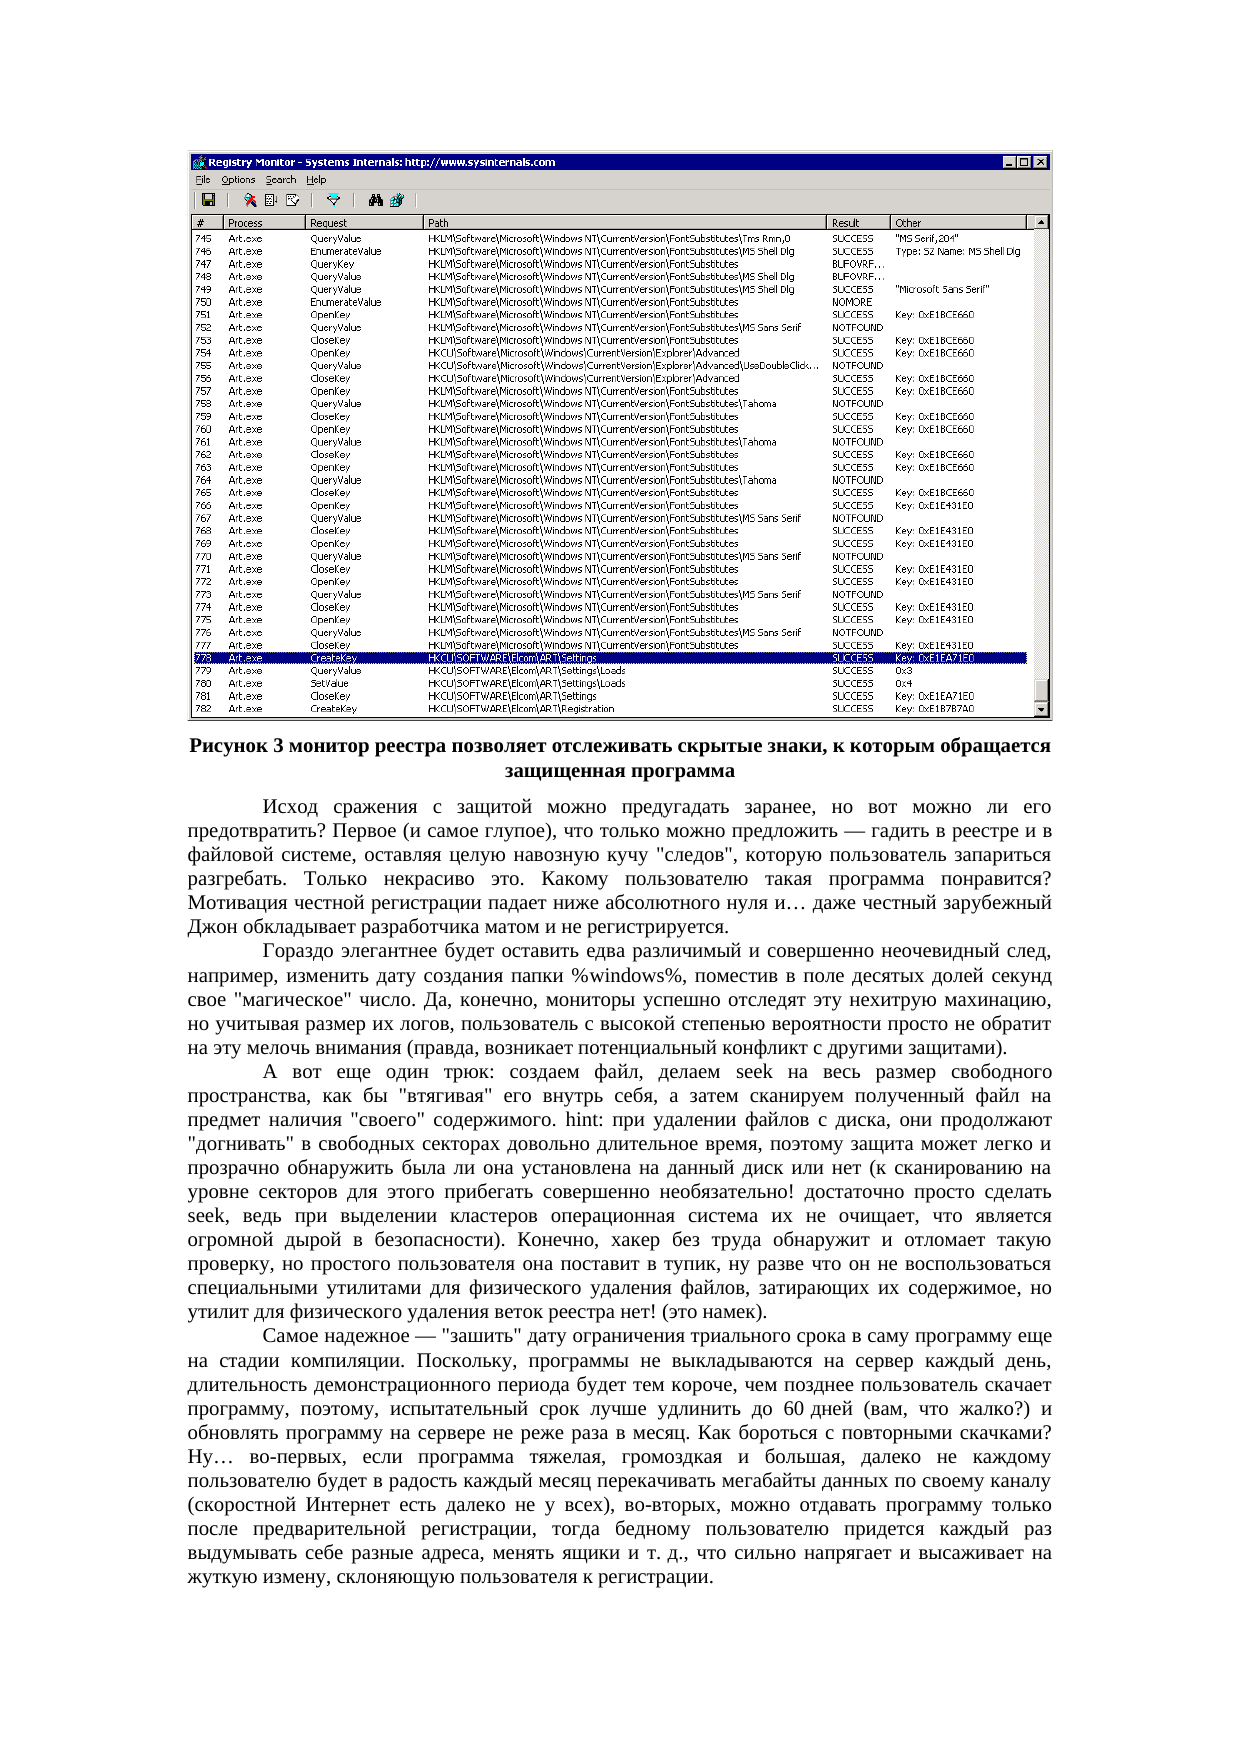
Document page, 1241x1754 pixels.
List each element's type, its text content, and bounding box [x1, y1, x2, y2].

text А вот еще один трюк: создаем файл, делаем seek на весь размер свободного пространства, как бы "втягивая" его внутрь себя, а затем сканируем полученный файл на предмет наличия "своего" содержимого. hint: при удалении файлов с диска, они продолжают "догнивать" в свободных секторах довольно длительное время, поэтому защита может легко и прозрачно обнаружить была ли она установлена на данный диск или нет (к сканированию на уровне секторов для этого прибегать совершенно необязательно! достаточно просто сделать seek, ведь при выделении кластеров операционная система их не очищает, что является огромной дырой в безопасности). Конечно, хакер без труда обнаружит и отломает такую проверку, но простого пользователя она поставит в тупик, ну разве что он не воспользоваться специальными утилитами для физического удаления файлов, затирающих их содержимое, но утилит для физического удаления веток реестра нет! (это намек). [187, 1059, 1053, 1323]
text Самое надежное — "зашить" дату ограничения триального срока в саму программу еще на стадии компиляции. Поскольку, программы не выкладываются на сервер каждый день, длительность демонстрационного периода будет тем короче, чем позднее пользователь скачает программу, поэтому, испытательный срок лучше удлинить до 60 дней (вам, что жалко?) и обновлять программу на сервере не реже раза в месяц. Как бороться с повторными скачками? Ну… во-первых, если программа тяжелая, громоздкая и большая, далеко не каждому пользователю будет в радость каждый месяц перекачивать мегабайты данных по своему каналу (скоростной Интернет есть далеко не у всех), во-вторых, можно отдавать программу только после предварительной регистрации, тогда бедному пользователю придется каждый раз выдумывать себе разные адреса, менять ящики и т. д., что сильно напрягает и высаживает на жуткую измену, склоняющую пользователя к регистрации. [187, 1323, 1053, 1588]
picture [187, 150, 1053, 721]
text Гораздо элегантнее будет оставить едва различимый и совершенно неочевидный след, например, изменить дату создания папки %windows%, поместив в поле десятых долей секунд свое "магическое" число. Да, конечно, мониторы успешно отследят эту нехитрую махинацию, но учитывая размер их логов, пользователь с высокой степенью вероятности просто не обратит на эту мелочь внимания (правда, возникает потенциальный конфликт с другими защитами). [187, 938, 1053, 1059]
text Исход сражения с защитой можно предугадать заранее, но вот можно ли его предотвратить? Первое (и самое глупое), что только можно предложить — гадить в реестре и в файловой системе, оставляя целую навозную кучу "следов", которую пользователь запариться разгребать. Только некрасиво это. Какому пользователю такая программа понравится? Мотивация честной регистрации падает ниже абсолютного нуля и… даже честный зарубежный Джон обкладывает разработчика матом и не регистрируется. [187, 794, 1053, 938]
text Рисунок 3 монитор реестра позволяет отслеживать скрытые знаки, к которым обращается защищенная программа [187, 733, 1053, 782]
